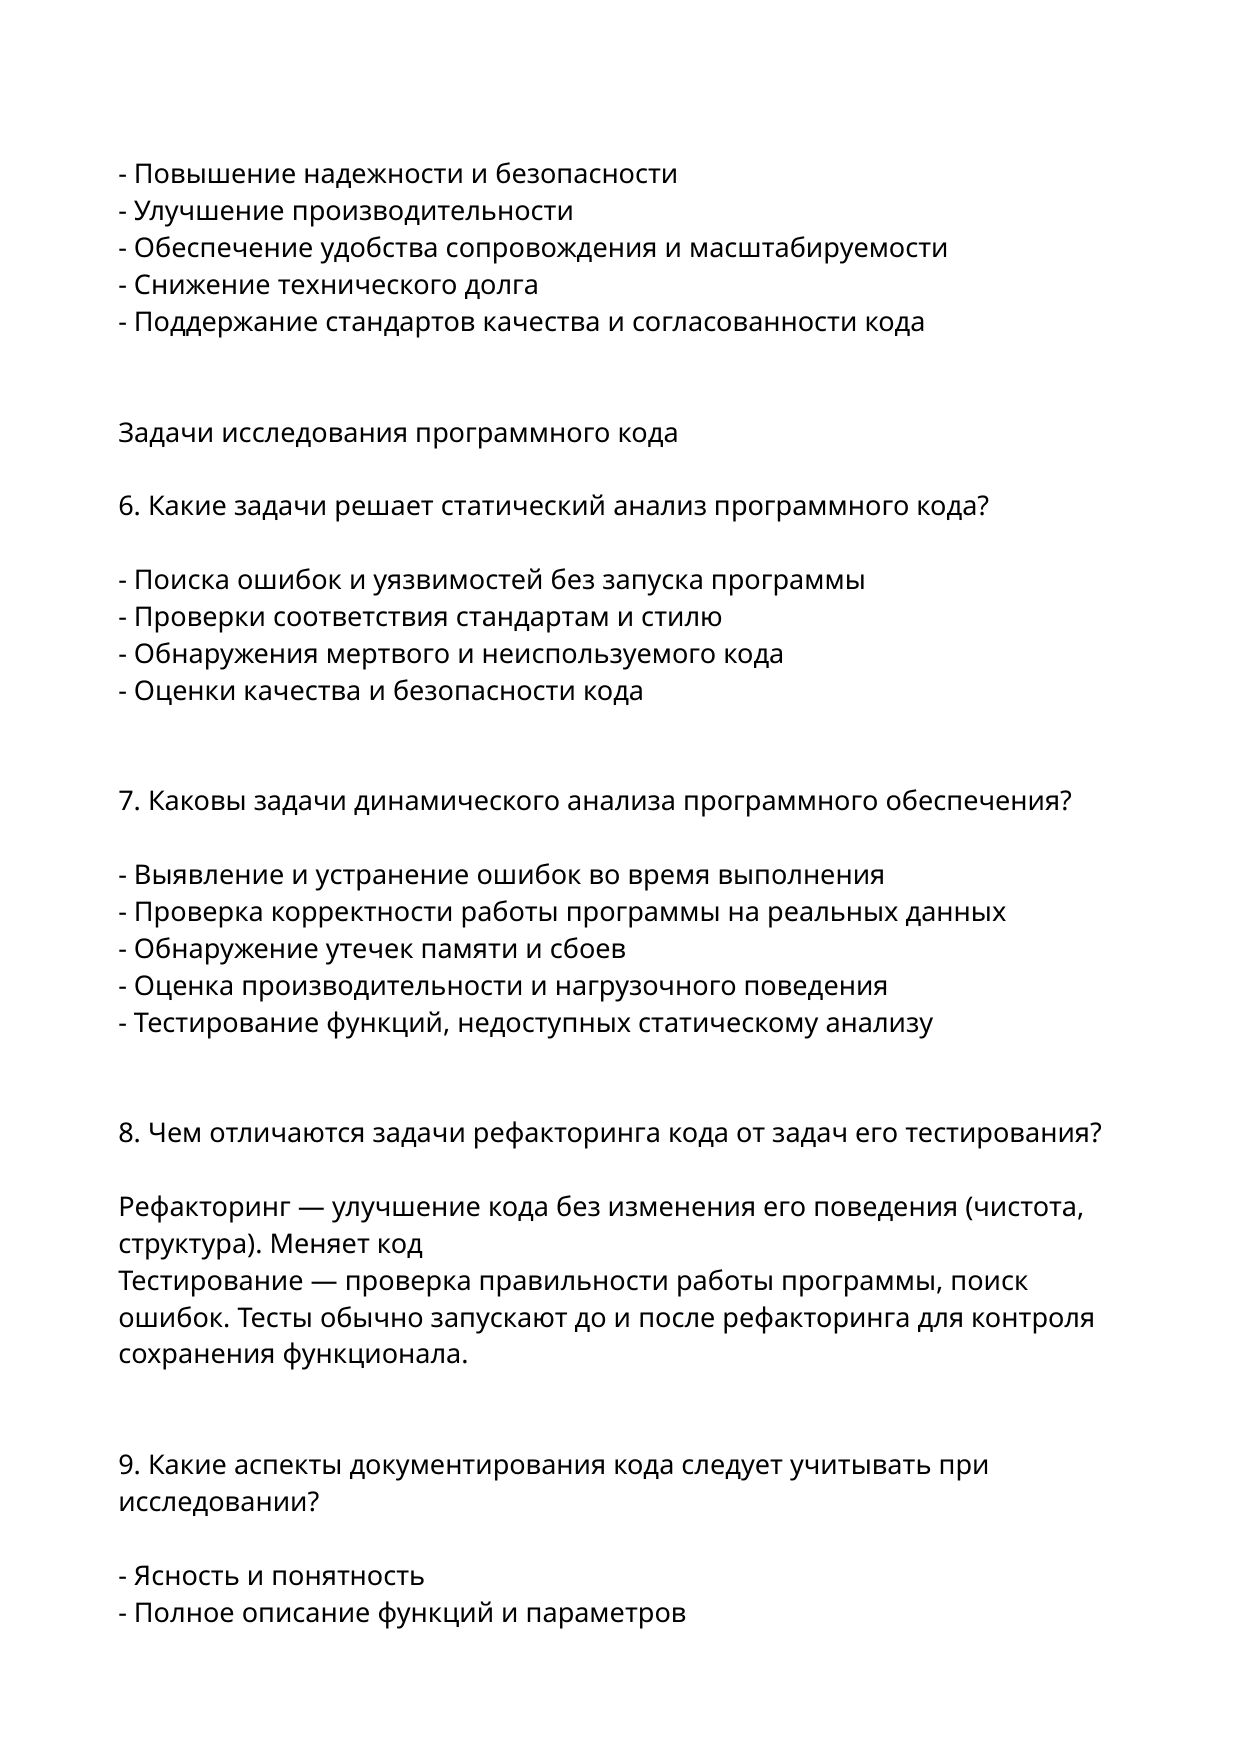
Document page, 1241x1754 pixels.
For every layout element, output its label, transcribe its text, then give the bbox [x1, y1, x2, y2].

text - Полное описание функций и параметров [118, 1593, 1122, 1630]
text - Обнаружения мертвого и неиспользуемого кода [118, 634, 1122, 671]
text 9. Какие аспекты документирования кода следует учитывать при исследовании? [118, 1446, 1122, 1519]
text - Проверки соответствия стандартам и стилю [118, 597, 1122, 634]
text Рефакторинг — улучшение кода без изменения его поведения (чистота, структура). Меняет код [118, 1187, 1122, 1261]
text - Повышение надежности и безопасности [118, 155, 1122, 192]
text 7. Каковы задачи динамического анализа программного обеспечения? [118, 782, 1122, 819]
text - Снижение технического долга [118, 266, 1122, 302]
text - Поддержание стандартов качества и согласованности кода [118, 302, 1122, 339]
text - Проверка корректности работы программы на реальных данных [118, 892, 1122, 929]
text - Улучшение производительности [118, 192, 1122, 229]
text - Обеспечение удобства сопровождения и масштабируемости [118, 229, 1122, 266]
text - Тестирование функций, недоступных статическому анализу [118, 1003, 1122, 1040]
text - Поиска ошибок и уязвимостей без запуска программы [118, 561, 1122, 597]
text - Ясность и понятность [118, 1556, 1122, 1593]
text - Оценки качества и безопасности кода [118, 671, 1122, 708]
text Задачи исследования программного кода [118, 413, 1122, 450]
text - Оценка производительности и нагрузочного поведения [118, 966, 1122, 1003]
text - Обнаружение утечек памяти и сбоев [118, 929, 1122, 966]
text Тестирование — проверка правильности работы программы, поиск ошибок. Тесты обычно запускают до и после рефакторинга для контроля сохранения функционала. [118, 1261, 1122, 1372]
text - Выявление и устранение ошибок во время выполнения [118, 856, 1122, 892]
text 6. Какие задачи решает статический анализ программного кода? [118, 487, 1122, 524]
text 8. Чем отличаются задачи рефакторинга кода от задач его тестирования? [118, 1114, 1122, 1151]
